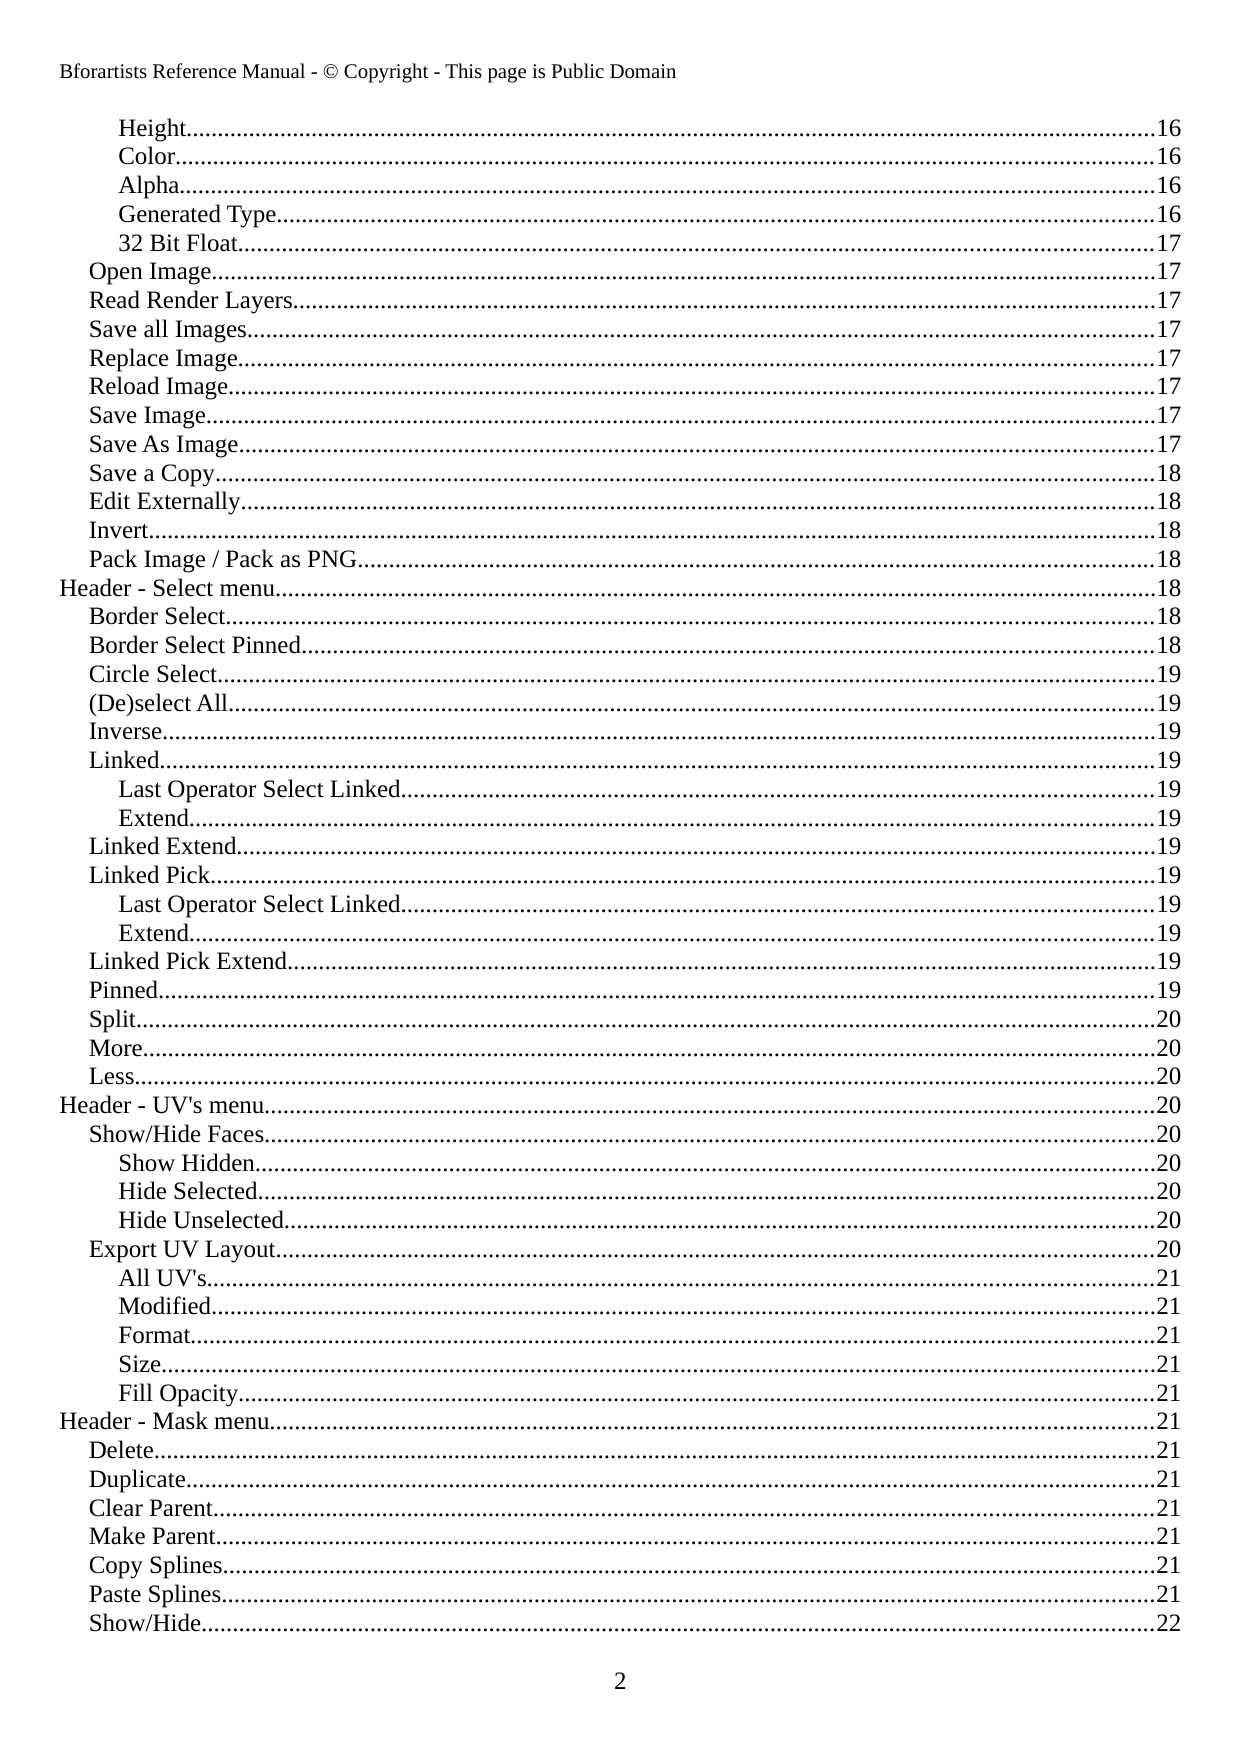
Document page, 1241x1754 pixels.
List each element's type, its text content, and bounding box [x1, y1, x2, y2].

text Header - UV's menu 20 [59, 1090, 1181, 1119]
text Circle Select 19 [88, 659, 1181, 688]
text Show/Hide Faces 20 [88, 1119, 1181, 1148]
text Color 16 [118, 141, 1181, 170]
text Hide Selected 20 [118, 1176, 1181, 1205]
text Copy Splines 21 [88, 1550, 1181, 1579]
text Last Operator Select Linked 19 [118, 889, 1181, 918]
text Alpha 16 [118, 170, 1181, 199]
text Pinned 19 [88, 975, 1181, 1004]
text Extend 19 [118, 803, 1181, 831]
text All UV's 21 [118, 1263, 1181, 1291]
text Save a Copy 18 [88, 458, 1181, 486]
text More 20 [88, 1033, 1181, 1061]
text Header - Mask menu 21 [59, 1406, 1181, 1435]
text Show/Hide 22 [88, 1608, 1181, 1636]
text Modified 21 [118, 1291, 1181, 1320]
text Hide Unselected 20 [118, 1205, 1181, 1234]
text Less 20 [88, 1061, 1181, 1090]
text Open Image 17 [88, 256, 1181, 285]
text Invert 18 [88, 515, 1181, 544]
text Format 21 [118, 1320, 1181, 1349]
text Pack Image / Pack as PNG 18 [88, 544, 1181, 573]
text Delete 21 [88, 1435, 1181, 1464]
text Border Select 18 [88, 601, 1181, 630]
text Fill Opacity 21 [118, 1378, 1181, 1406]
text Last Operator Select Linked 19 [118, 774, 1181, 803]
text Edit Externally 18 [88, 486, 1181, 515]
text Duplicate 21 [88, 1464, 1181, 1493]
text (De)select All 19 [88, 688, 1181, 716]
text Size 21 [118, 1349, 1181, 1378]
text Save Image 17 [88, 400, 1181, 429]
text Save As Image 17 [88, 429, 1181, 458]
text Header - Select menu 18 [59, 573, 1181, 601]
text Clear Parent 21 [88, 1493, 1181, 1521]
text Paste Splines 21 [88, 1579, 1181, 1608]
text Reload Image 17 [88, 371, 1181, 400]
text Inverse 19 [88, 716, 1181, 745]
text Linked Pick 19 [88, 860, 1181, 889]
text Make Parent 21 [88, 1521, 1181, 1550]
text Read Render Layers 17 [88, 285, 1181, 314]
text Export UV Layout 20 [88, 1234, 1181, 1263]
text Replace Image 17 [88, 343, 1181, 371]
text Show Hidden 20 [118, 1148, 1181, 1176]
text Linked Extend 19 [88, 831, 1181, 860]
text 32 Bit Float 17 [118, 228, 1181, 256]
text Linked 19 [88, 745, 1181, 774]
text Extend 19 [118, 918, 1181, 946]
text Save all Images 17 [88, 314, 1181, 343]
text Linked Pick Extend 19 [88, 946, 1181, 975]
text Border Select Pinned 18 [88, 630, 1181, 659]
text Height 16 [118, 113, 1181, 141]
text Split 20 [88, 1004, 1181, 1033]
text Generated Type 16 [118, 199, 1181, 228]
